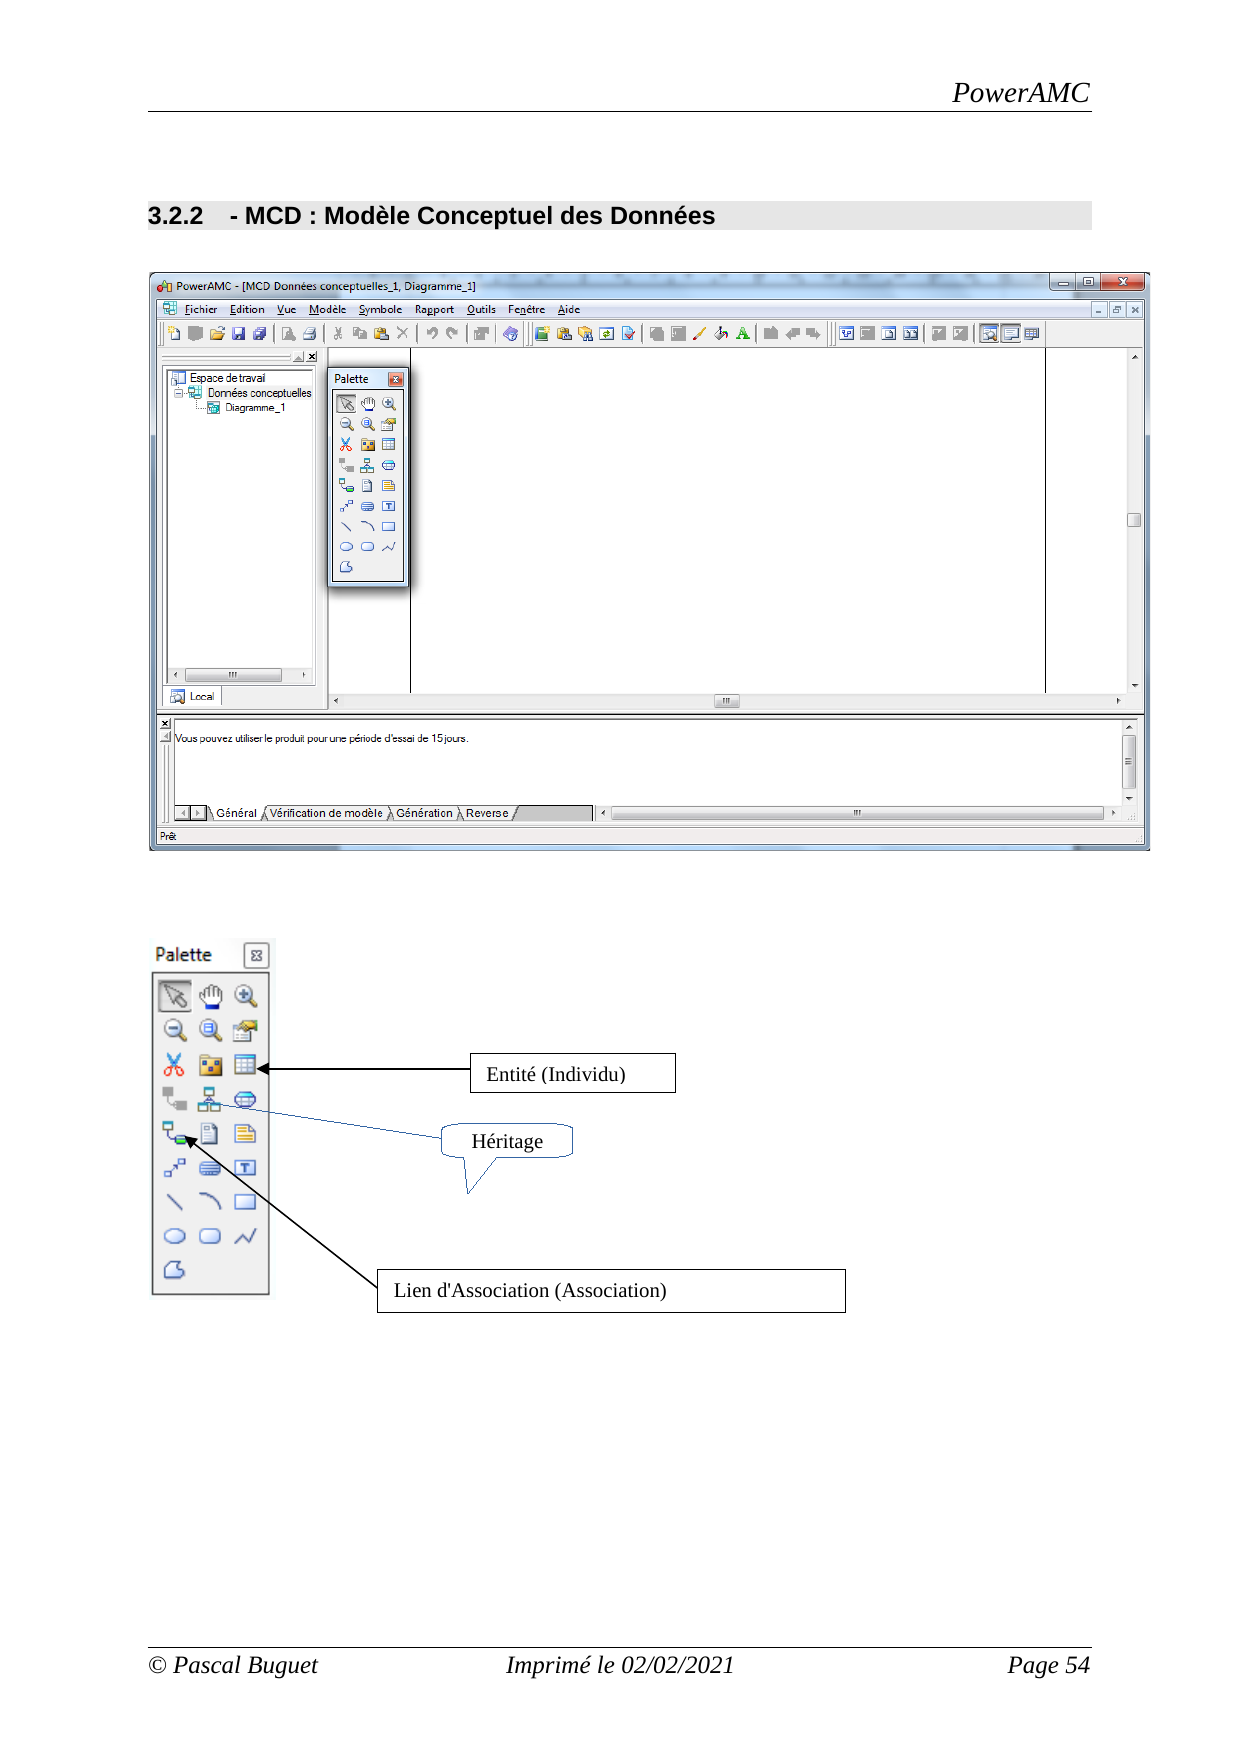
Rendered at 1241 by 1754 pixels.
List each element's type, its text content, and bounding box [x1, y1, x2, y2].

subtitle - MCD : Modèle Conceptuel des Données [148, 201, 1092, 230]
picture [149, 272, 1151, 851]
picture [149, 938, 276, 1300]
text Lien d'Association (Association) [393, 1278, 829, 1302]
text Entité (Individu) [486, 1061, 659, 1084]
